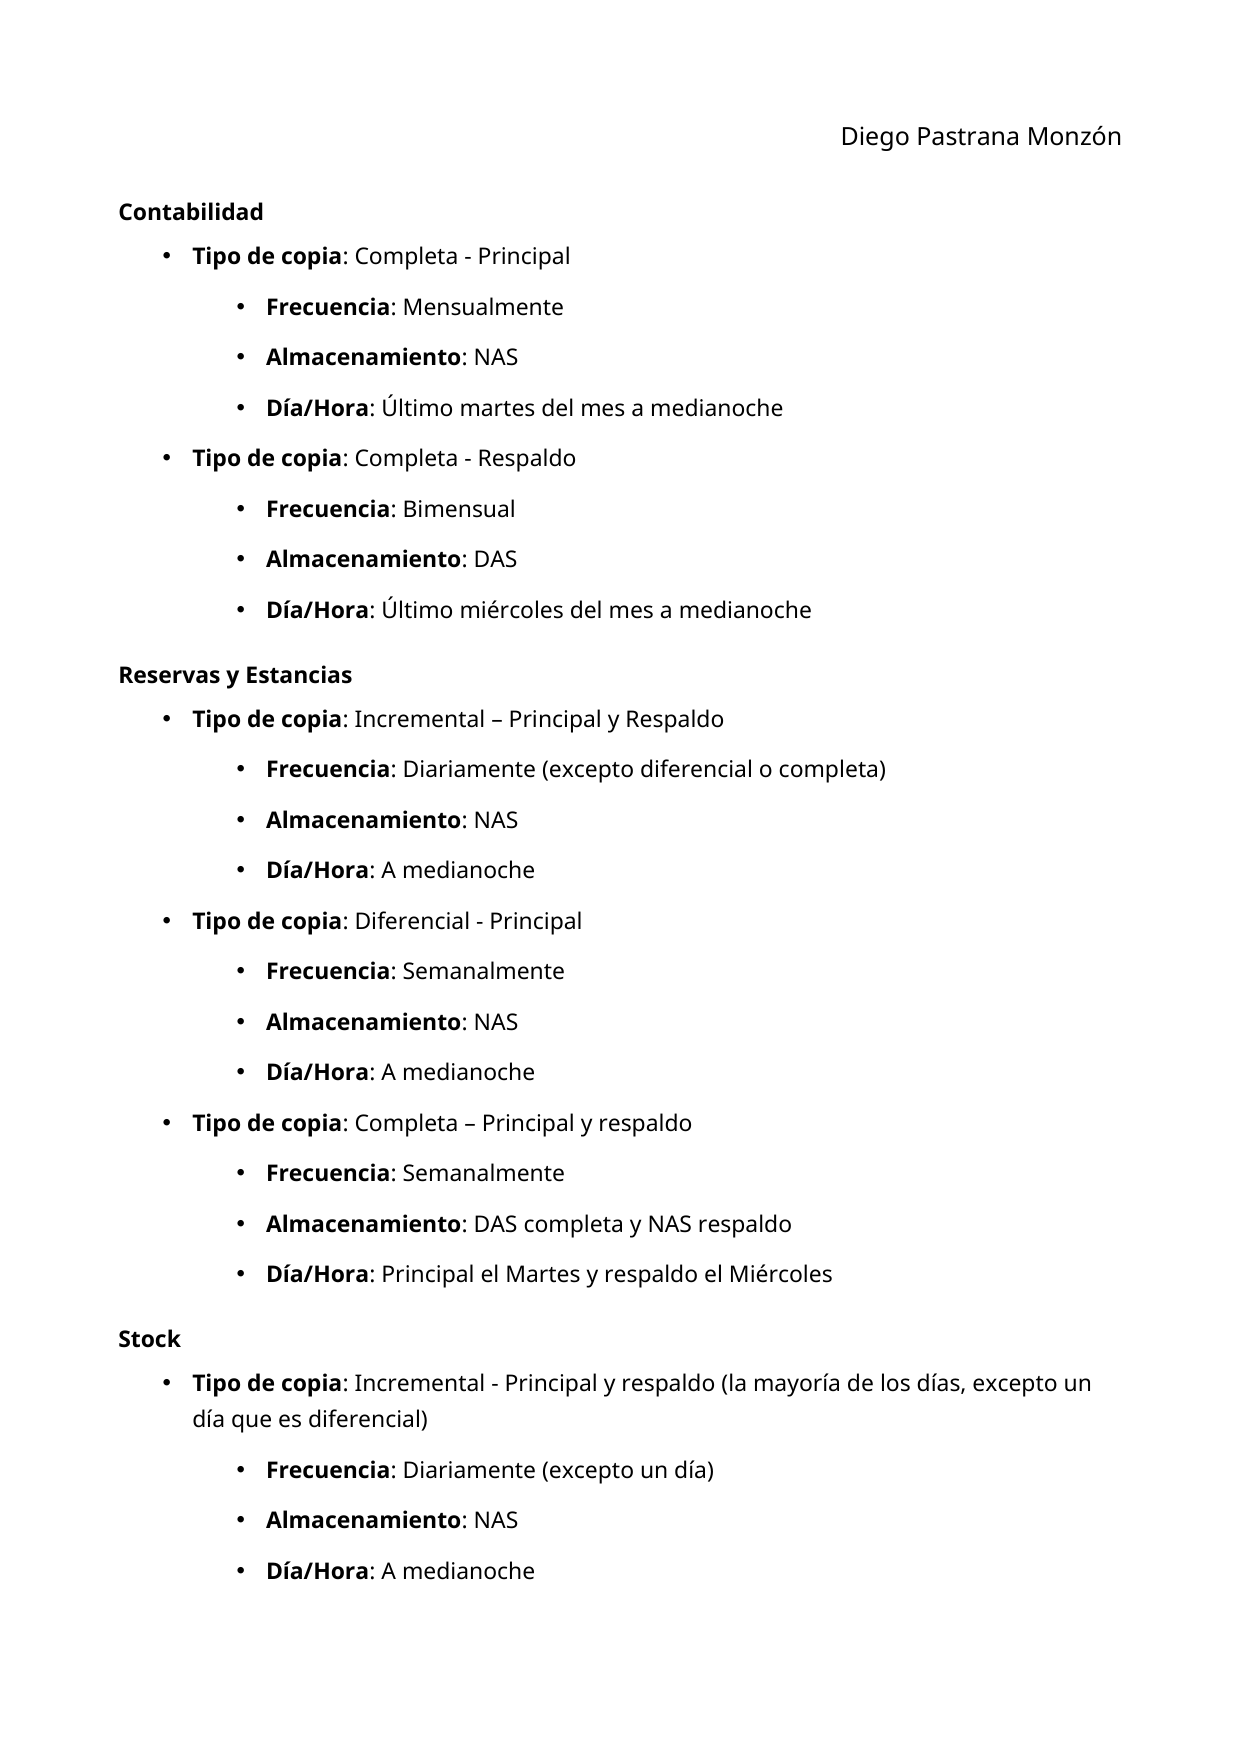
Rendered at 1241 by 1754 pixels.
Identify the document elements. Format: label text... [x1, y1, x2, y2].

subtitle Stock [118, 1323, 1122, 1354]
subtitle Reservas y Estancias [118, 659, 1122, 690]
list Tipo de copia: Incremental - Principal y respaldo (la mayoría de los días, excepto un día que es diferencial) [162, 1367, 1122, 1434]
list Frecuencia: Semanalmente [236, 955, 1122, 986]
list Tipo de copia: Incremental – Principal y Respaldo [162, 702, 1122, 734]
list Almacenamiento: DAS [236, 543, 1122, 574]
list Almacenamiento: NAS [236, 803, 1122, 835]
list Tipo de copia: Completa - Principal [162, 240, 1122, 271]
list Tipo de copia: Diferencial - Principal [162, 904, 1122, 936]
list Almacenamiento: NAS [236, 1006, 1122, 1037]
list Frecuencia: Diariamente (excepto un día) [236, 1453, 1122, 1485]
list Almacenamiento: DAS completa y NAS respaldo [236, 1208, 1122, 1239]
list Tipo de copia: Completa – Principal y respaldo [162, 1107, 1122, 1138]
list Día/Hora: A medianoche [236, 1056, 1122, 1087]
list Almacenamiento: NAS [236, 341, 1122, 372]
list Día/Hora: Último martes del mes a medianoche [236, 392, 1122, 423]
list Día/Hora: Último miércoles del mes a medianoche [236, 594, 1122, 625]
list Frecuencia: Bimensual [236, 493, 1122, 524]
list Día/Hora: Principal el Martes y respaldo el Miércoles [236, 1258, 1122, 1289]
list Frecuencia: Semanalmente [236, 1157, 1122, 1188]
list Almacenamiento: NAS [236, 1504, 1122, 1535]
list Día/Hora: A medianoche [236, 1554, 1122, 1586]
list Frecuencia: Diariamente (excepto diferencial o completa) [236, 753, 1122, 784]
list Tipo de copia: Completa - Respaldo [162, 442, 1122, 473]
subtitle Contabilidad [118, 196, 1122, 227]
list Día/Hora: A medianoche [236, 854, 1122, 885]
list Frecuencia: Mensualmente [236, 291, 1122, 322]
